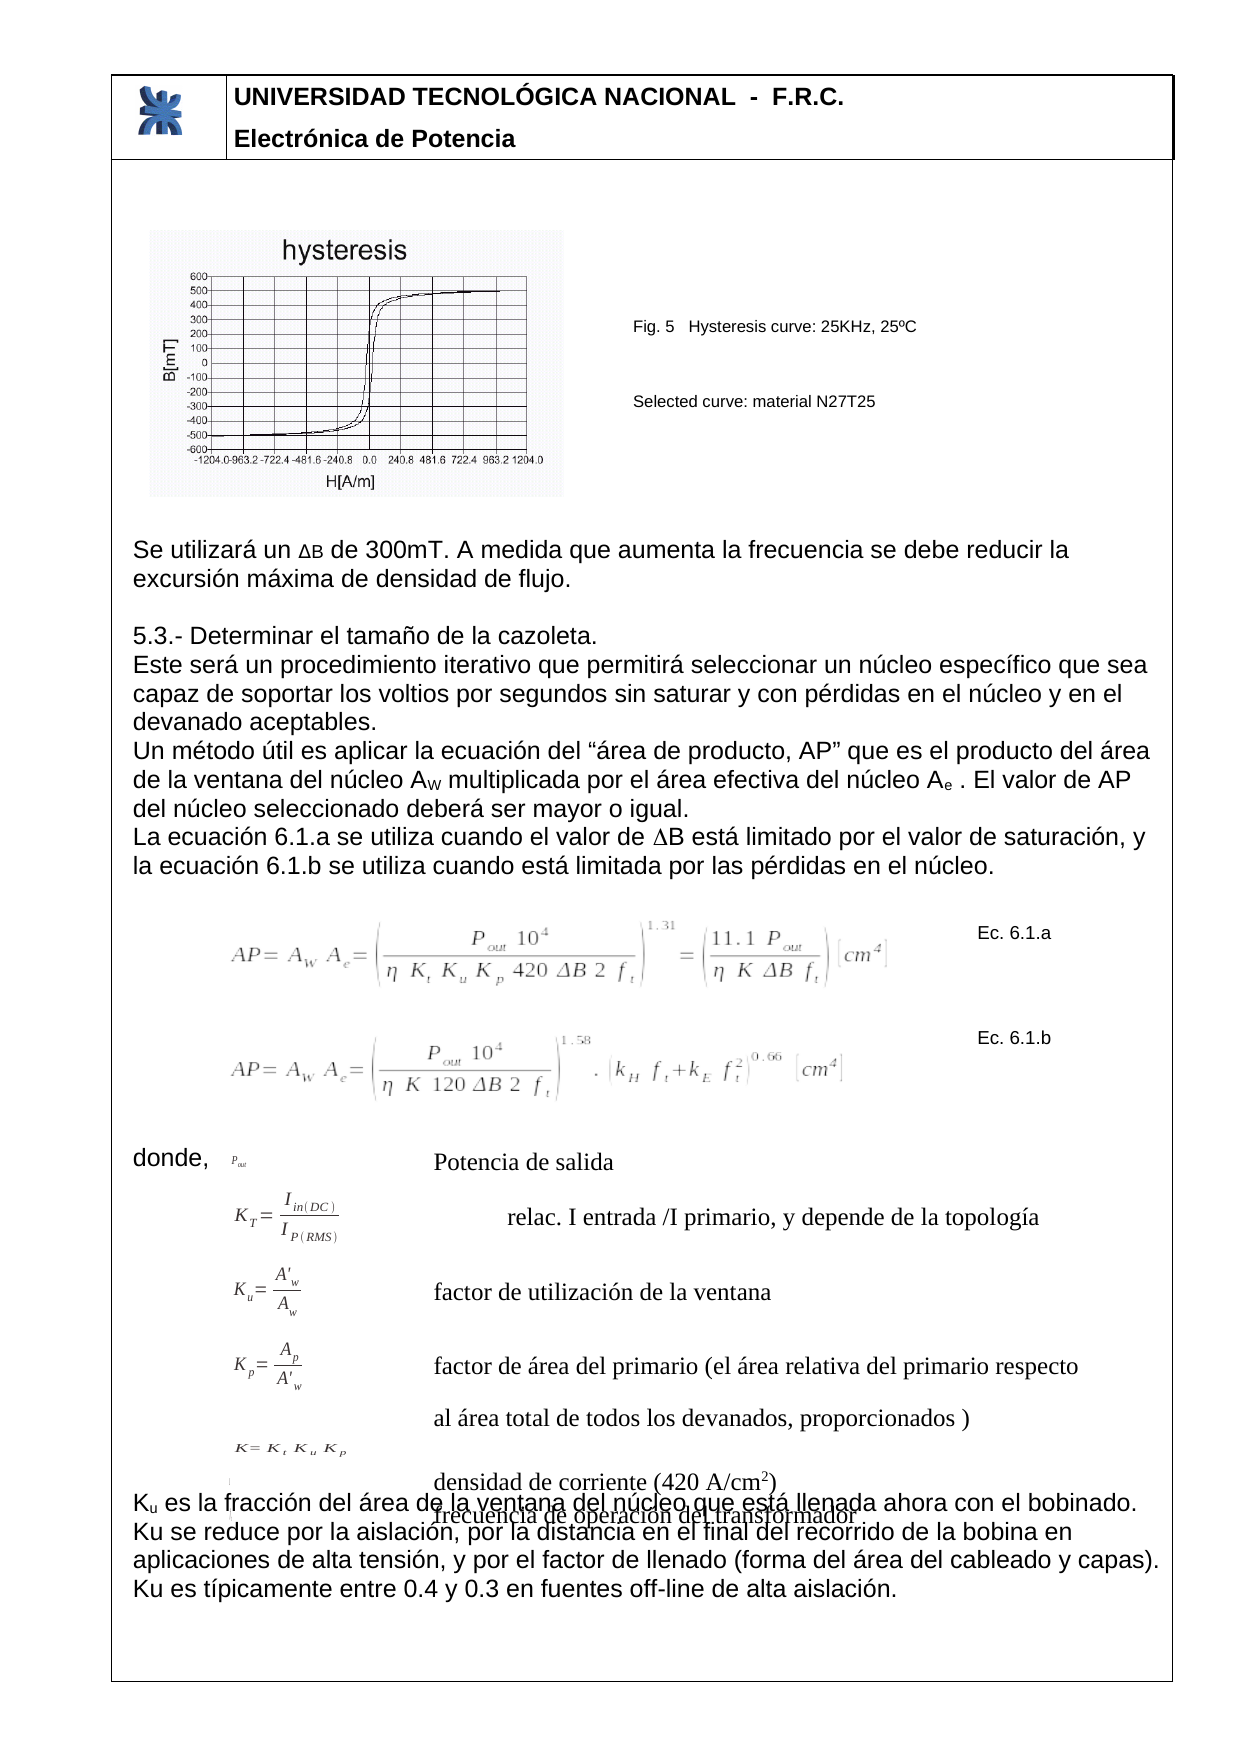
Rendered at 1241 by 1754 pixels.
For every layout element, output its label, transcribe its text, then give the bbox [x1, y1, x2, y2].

text donde, [133, 1143, 1166, 1172]
text factor de utilización de la ventana [212, 1254, 1079, 1328]
picture [135, 85, 183, 136]
text factor de área del primario (el área relativa del primario respecto al área total de todos los devanados, proporcionados ) [212, 1328, 1079, 1432]
text Este será un procedimiento iterativo que permitirá seleccionar un núcleo específico que sea capaz de soportar los voltios por segundos sin saturar y con pérdidas en el núcleo y en el devanado aceptables. [133, 650, 1166, 736]
picture [149, 230, 564, 497]
text Se utilizará un ΔB de 300mT. A medida que aumenta la frecuencia se debe reducir la excursión máxima de densidad de flujo. [133, 535, 1166, 592]
text frecuencia de operación del transformador [212, 1497, 1079, 1532]
text densidad de corriente (420 A/cm2) [212, 1467, 1079, 1497]
text Potencia de salida [212, 1144, 1079, 1179]
text Ku es la fracción del área de la ventana del núcleo que está llenada ahora con el bobinado. Ku se reduce por la aislación, por la distancia en el final del recorrido de la bobina en aplicaciones de alta tensión, y por el factor de llenado (forma del área del cableado y capas). Ku es típicamente entre 0.4 y 0.3 en fuentes off-line de alta aislación. [133, 1488, 1166, 1603]
text Fig. 5 Hysteresis curve: 25KHz, 25ºC [633, 317, 960, 336]
text relac. I entrada /I primario, y depende de la topología [212, 1179, 1079, 1254]
text La ecuación 6.1.a se utiliza cuando el valor de B está limitado por el valor de saturación, y la ecuación 6.1.b se utiliza cuando está limitada por las pérdidas en el núcleo. [133, 822, 1166, 880]
text Ec. 6.1.b [977, 1027, 1094, 1048]
text Un método útil es aplicar la ecuación del “área de producto, AP” que es el producto del área de la ventana del núcleo AW multiplicada por el área efectiva del núcleo Ae . El valor de AP del núcleo seleccionado deberá ser mayor o igual. [133, 736, 1166, 822]
text Ec. 6.1.a [977, 922, 1094, 943]
text Selected curve: material N27T25 [633, 392, 930, 411]
text 5.3.- Determinar el tamaño de la cazoleta. [133, 621, 1166, 650]
